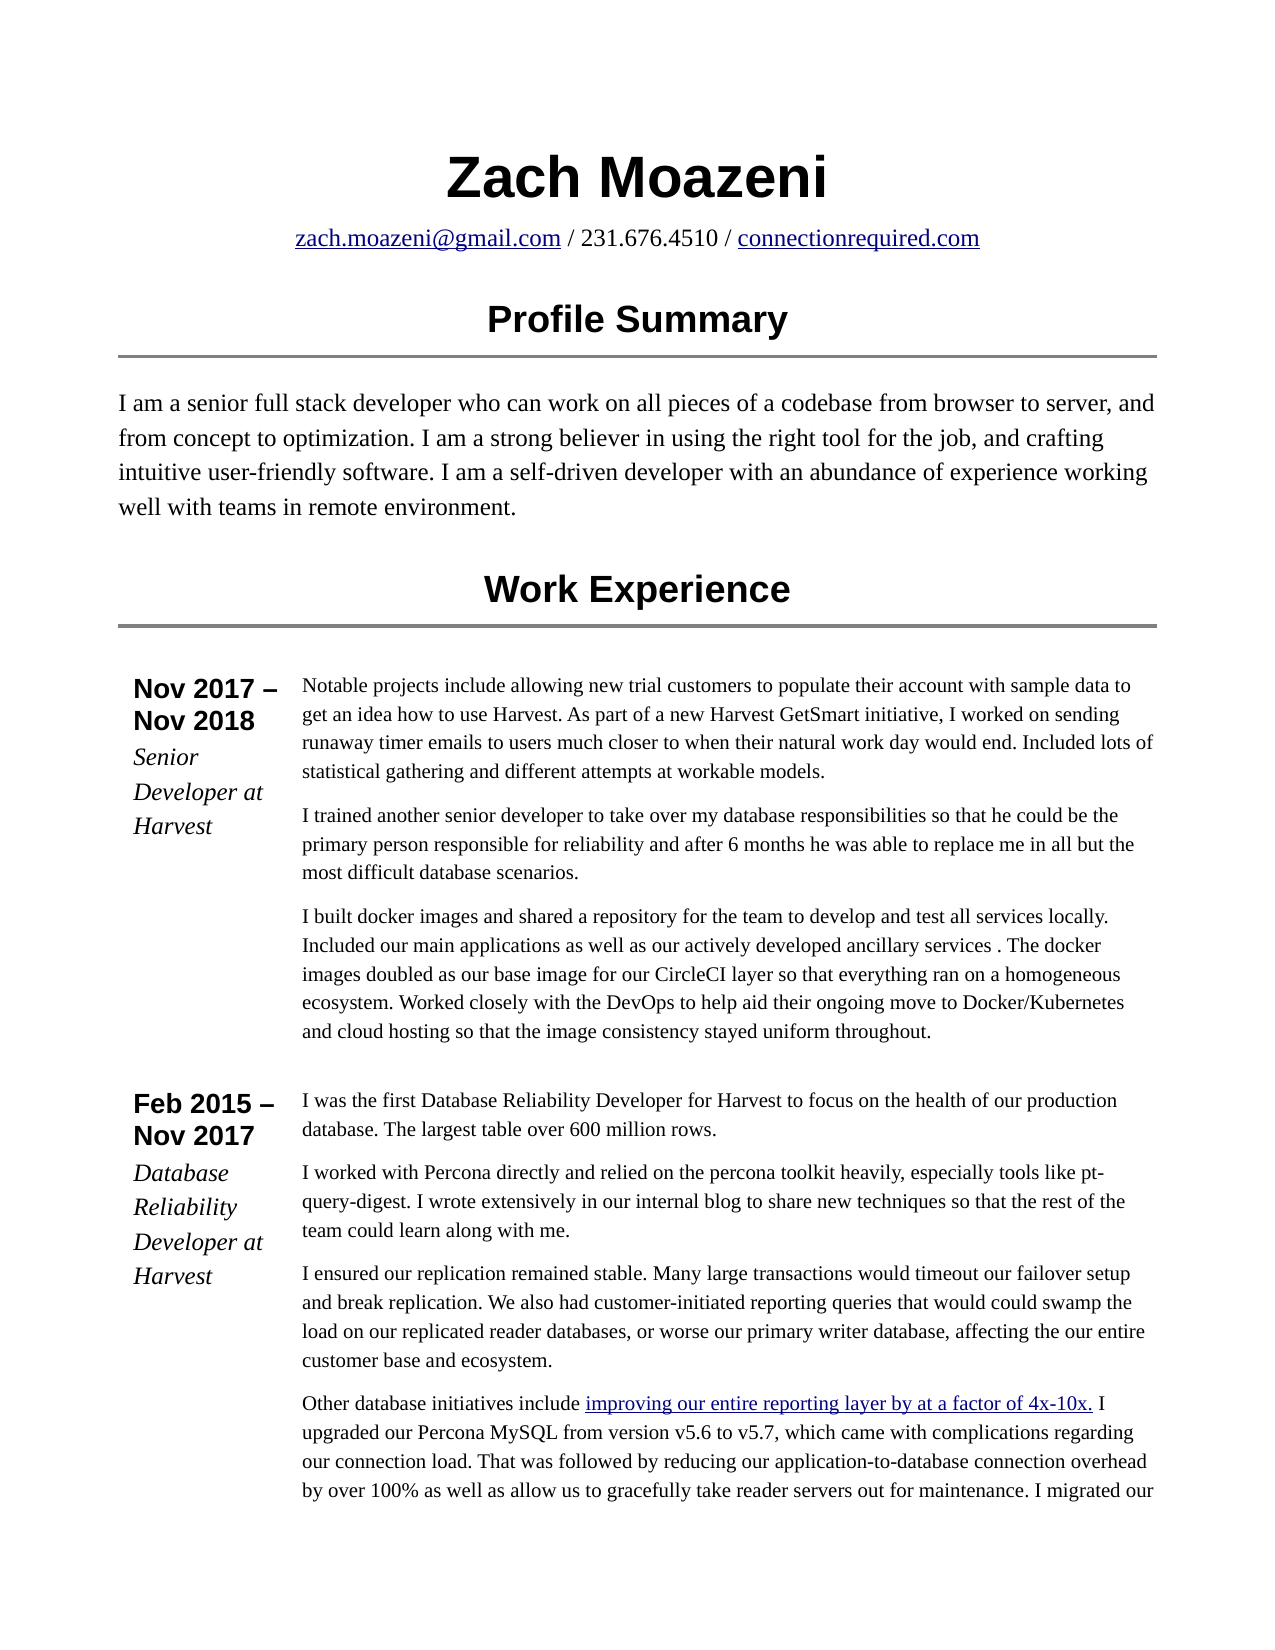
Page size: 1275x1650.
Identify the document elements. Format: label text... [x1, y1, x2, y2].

table_cell I was the first Database Reliability Developer for Harvest to focus on the health of our production database. The largest table over 600 million rows. I worked with Percona directly and relied on the percona toolkit heavily, especially tools like pt-query-digest. I wrote extensively in our internal blog to share new techniques so that the rest of the team could learn along with me. I ensured our replication remained stable. Many large transactions would timeout our failover setup and break replication. We also had customer-initiated reporting queries that would could swamp the load on our replicated reader databases, or worse our primary writer database, affecting the our entire customer base and ecosystem. Other database initiatives include improving our entire reporting layer by at a factor of 4x-10x. I upgraded our Percona MySQL from version v5.6 to v5.7, which came with complications regarding our connection load. That was followed by reducing our application-to-database connection overhead by over 100% as well as allow us to gracefully take reader servers out for maintenance. I migrated our [287, 1073, 1158, 1517]
table_header Nov 2017 – Nov 2018 Senior Developer at Harvest [118, 658, 287, 1073]
text zach.moazeni@gmail.com / 231.676.4510 / connectionrequired.com [118, 223, 1157, 251]
title Zach Moazeni [118, 143, 1157, 210]
table_cell Feb 2015 – Nov 2017 Database Reliability Developer at Harvest [118, 1073, 287, 1517]
table_header Notable projects include allowing new trial customers to populate their account with sample data to get an idea how to use Harvest. As part of a new Harvest GetSmart initiative, I worked on sending runaway timer emails to users much closer to when their natural work day would end. Included lots of statistical gathering and different attempts at workable models. I trained another senior developer to take over my database responsibilities so that he could be the primary person responsible for reliability and after 6 months he was able to replace me in all but the most difficult database scenarios. I built docker images and shared a repository for the team to develop and test all services locally. Included our main applications as well as our actively developed ancillary services . The docker images doubled as our base image for our CircleCI layer so that everything ran on a homogeneous ecosystem. Worked closely with the DevOps to help aid their ongoing move to Docker/Kubernetes and cloud hosting so that the image consistency stayed uniform throughout. [287, 658, 1158, 1073]
text I am a senior full stack developer who can work on all pieces of a codebase from browser to server, and from concept to optimization. I am a strong believer in using the right tool for the job, and crafting intuitive user-friendly software. I am a self-driven developer with an abundance of experience working well with teams in remote environment. [118, 388, 1157, 521]
subtitle Work Experience [118, 566, 1157, 610]
subtitle Profile Summary [118, 297, 1157, 341]
